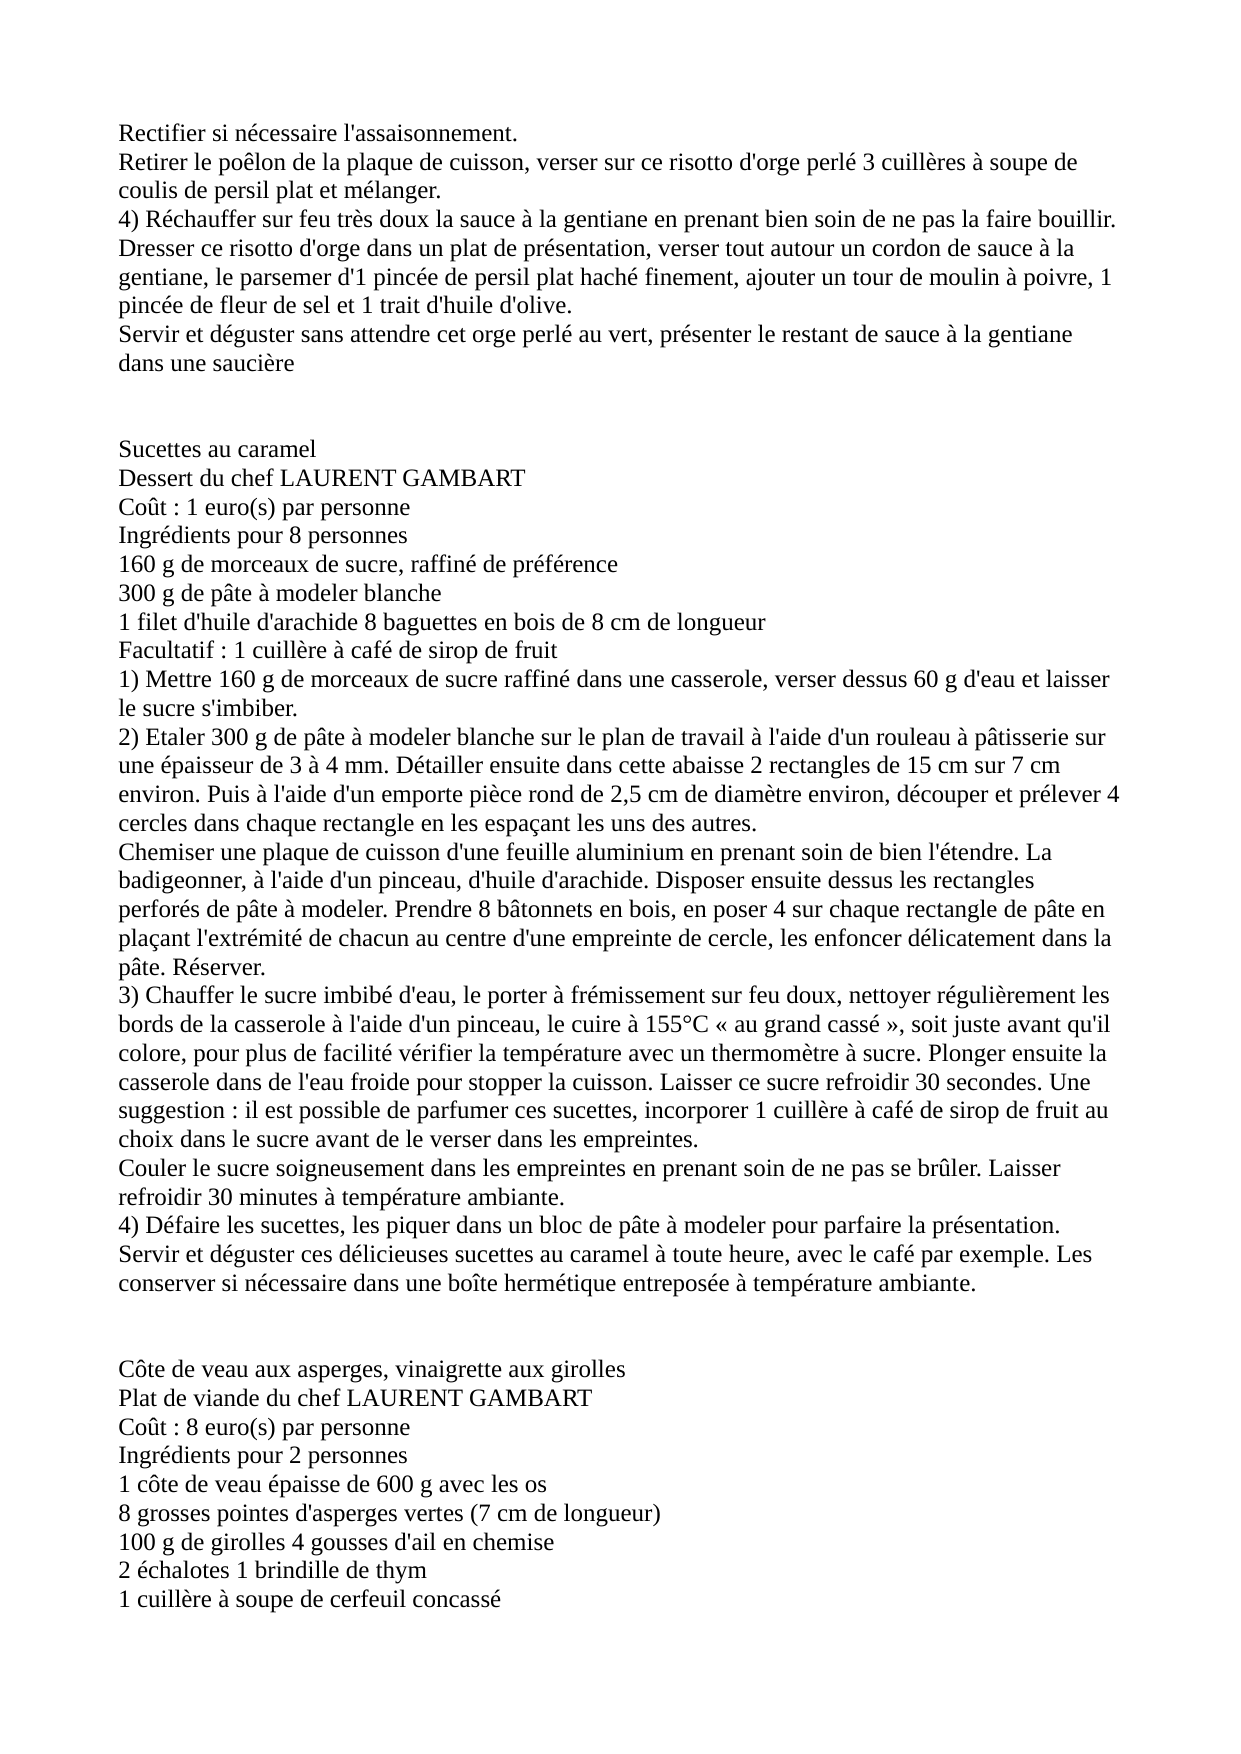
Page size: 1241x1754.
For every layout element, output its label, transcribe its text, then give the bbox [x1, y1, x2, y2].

text Sucettes au caramel [118, 434, 1122, 463]
text 100 g de girolles 4 gousses d'ail en chemise [118, 1527, 1122, 1556]
text 1) Mettre 160 g de morceaux de sucre raffiné dans une casserole, verser dessus 60 g d'eau et laisser le sucre s'imbiber. [118, 664, 1122, 722]
text 8 grosses pointes d'asperges vertes (7 cm de longueur) [118, 1498, 1122, 1527]
text 4) Réchauffer sur feu très doux la sauce à la gentiane en prenant bien soin de ne pas la faire bouillir. [118, 204, 1122, 233]
text Coût : 1 euro(s) par personne [118, 492, 1122, 521]
text Ingrédients pour 8 personnes [118, 521, 1122, 549]
text 3) Chauffer le sucre imbibé d'eau, le porter à frémissement sur feu doux, nettoyer régulièrement les bords de la casserole à l'aide d'un pinceau, le cuire à 155°C « au grand cassé », soit juste avant qu'il colore, pour plus de facilité vérifier la température avec un thermomètre à sucre. Plonger ensuite la casserole dans de l'eau froide pour stopper la cuisson. Laisser ce sucre refroidir 30 secondes. Une suggestion : il est possible de parfumer ces sucettes, incorporer 1 cuillère à café de sirop de fruit au choix dans le sucre avant de le verser dans les empreintes. [118, 981, 1122, 1153]
text Côte de veau aux asperges, vinaigrette aux girolles [118, 1354, 1122, 1383]
text Plat de viande du chef LAURENT GAMBART [118, 1383, 1122, 1412]
text 160 g de morceaux de sucre, raffiné de préférence [118, 549, 1122, 578]
text Facultatif : 1 cuillère à café de sirop de fruit [118, 636, 1122, 664]
text Ingrédients pour 2 personnes [118, 1441, 1122, 1469]
text Chemiser une plaque de cuisson d'une feuille aluminium en prenant soin de bien l'étendre. La badigeonner, à l'aide d'un pinceau, d'huile d'arachide. Disposer ensuite dessus les rectangles perforés de pâte à modeler. Prendre 8 bâtonnets en bois, en poser 4 sur chaque rectangle de pâte en plaçant l'extrémité de chacun au centre d'une empreinte de cercle, les enfoncer délicatement dans la pâte. Réserver. [118, 837, 1122, 981]
text 4) Défaire les sucettes, les piquer dans un bloc de pâte à modeler pour parfaire la présentation. Servir et déguster ces délicieuses sucettes au caramel à toute heure, avec le café par exemple. Les conserver si nécessaire dans une boîte hermétique entreposée à température ambiante. [118, 1211, 1122, 1297]
text Coût : 8 euro(s) par personne [118, 1412, 1122, 1441]
text Servir et déguster sans attendre cet orge perlé au vert, présenter le restant de sauce à la gentiane dans une saucière [118, 319, 1122, 377]
text 2) Etaler 300 g de pâte à modeler blanche sur le plan de travail à l'aide d'un rouleau à pâtisserie sur une épaisseur de 3 à 4 mm. Détailler ensuite dans cette abaisse 2 rectangles de 15 cm sur 7 cm environ. Puis à l'aide d'un emporte pièce rond de 2,5 cm de diamètre environ, découper et prélever 4 cercles dans chaque rectangle en les espaçant les uns des autres. [118, 722, 1122, 837]
text Retirer le poêlon de la plaque de cuisson, verser sur ce risotto d'orge perlé 3 cuillères à soupe de coulis de persil plat et mélanger. [118, 147, 1122, 204]
text 300 g de pâte à modeler blanche [118, 578, 1122, 607]
text Couler le sucre soigneusement dans les empreintes en prenant soin de ne pas se brûler. Laisser refroidir 30 minutes à température ambiante. [118, 1153, 1122, 1211]
text Rectifier si nécessaire l'assaisonnement. [118, 118, 1122, 147]
text 1 filet d'huile d'arachide 8 baguettes en bois de 8 cm de longueur [118, 607, 1122, 636]
text 1 côte de veau épaisse de 600 g avec les os [118, 1469, 1122, 1498]
text 2 échalotes 1 brindille de thym [118, 1556, 1122, 1584]
text Dresser ce risotto d'orge dans un plat de présentation, verser tout autour un cordon de sauce à la gentiane, le parsemer d'1 pincée de persil plat haché finement, ajouter un tour de moulin à poivre, 1 pincée de fleur de sel et 1 trait d'huile d'olive. [118, 233, 1122, 319]
text Dessert du chef LAURENT GAMBART [118, 463, 1122, 492]
text 1 cuillère à soupe de cerfeuil concassé [118, 1584, 1122, 1613]
